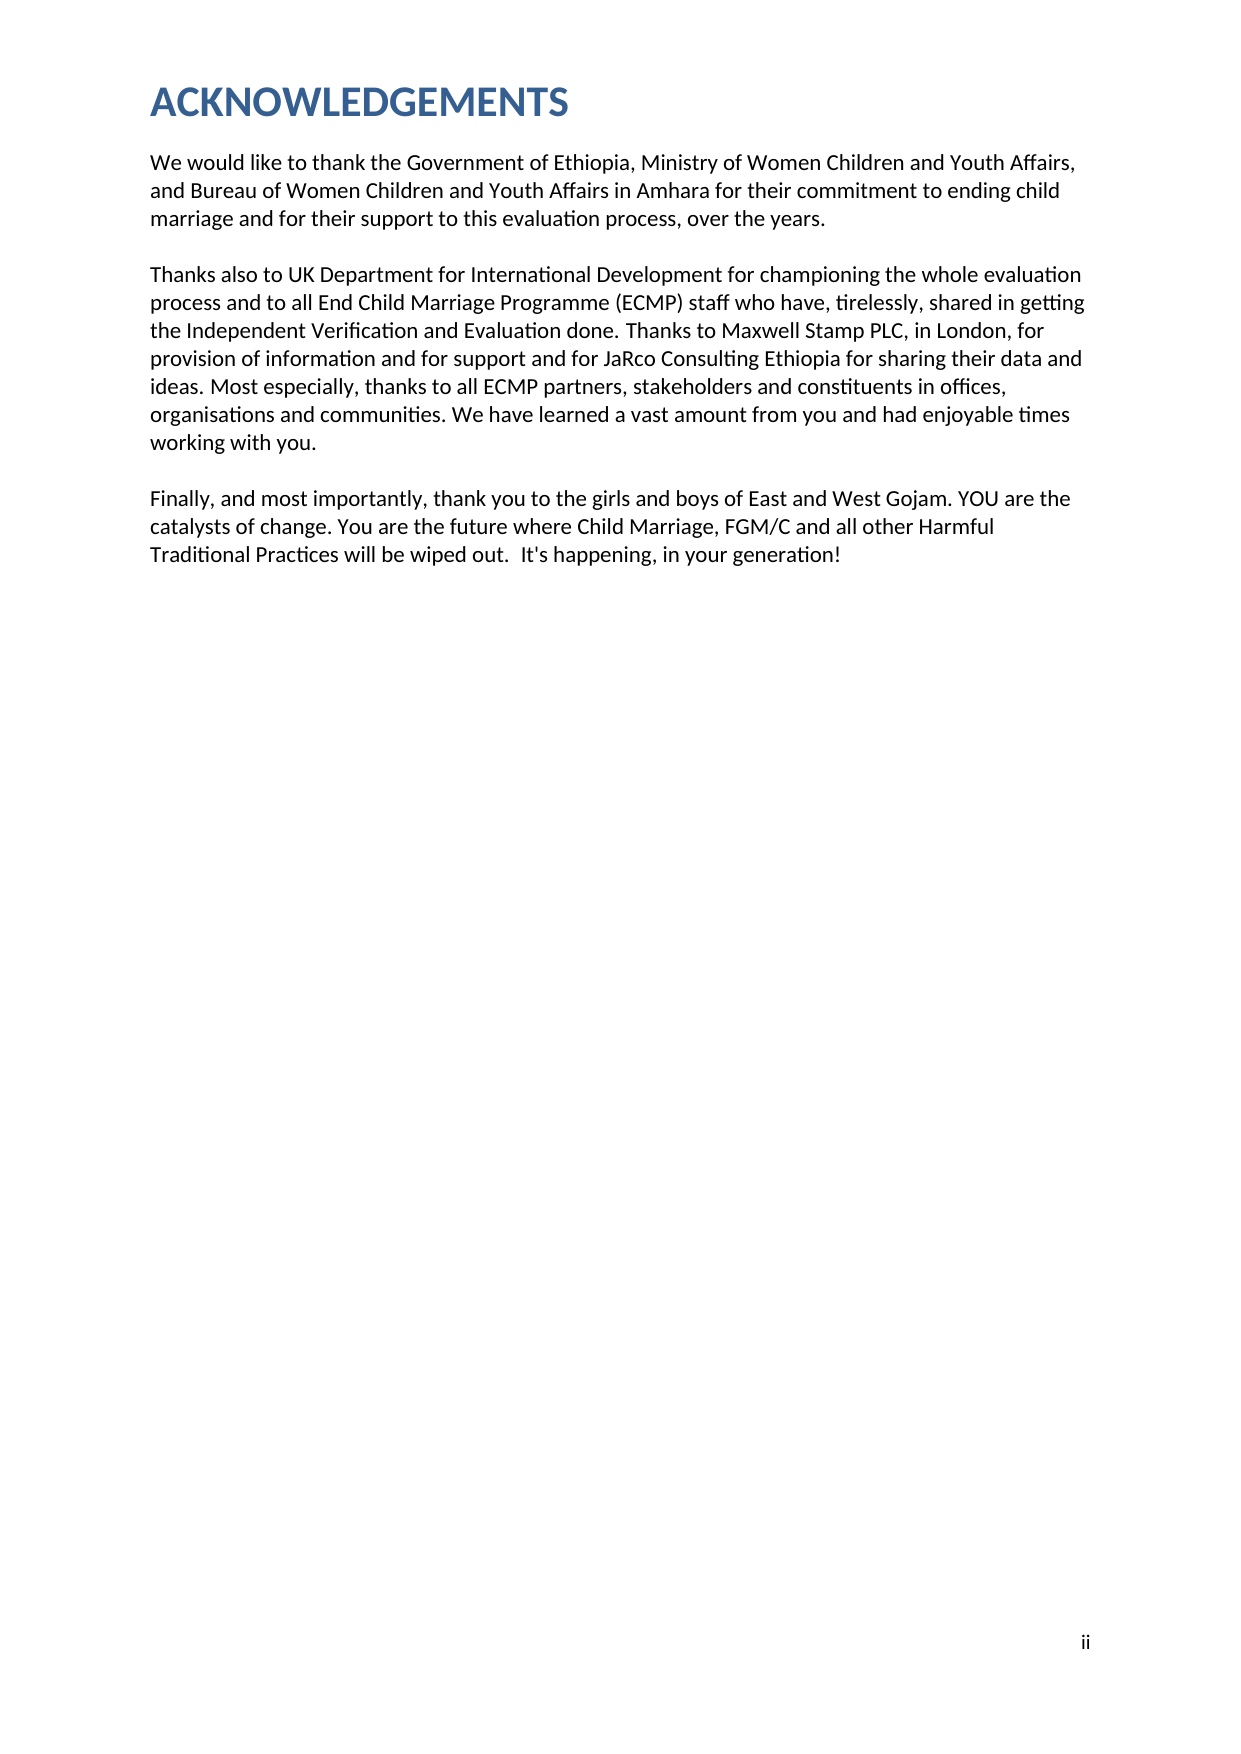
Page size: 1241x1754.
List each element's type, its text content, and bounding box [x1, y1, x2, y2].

text Thanks also to UK Department for International Development for championing the whole evaluation process and to all End Child Marriage Programme (ECMP) staff who have, tirelessly, shared in getting the Independent Verification and Evaluation done. Thanks to Maxwell Stamp PLC, in London, for provision of information and for support and for JaRco Consulting Ethiopia for sharing their data and ideas. Most especially, thanks to all ECMP partners, stakeholders and constituents in offices, organisations and communities. We have learned a vast amount from you and had enjoyable times working with you. [150, 260, 1090, 456]
text Acknowledgements [150, 74, 1090, 127]
text We would like to thank the Government of Ethiopia, Ministry of Women Children and Youth Affairs, and Bureau of Women Children and Youth Affairs in Amhara for their commitment to ending child marriage and for their support to this evaluation process, over the years. [150, 148, 1090, 232]
text Finally, and most importantly, thank you to the girls and boys of East and West Gojam. YOU are the catalysts of change. You are the future where Child Marriage, FGM/C and all other Harmful Traditional Practices will be wiped out. It's happening, in your generation! [150, 484, 1090, 568]
